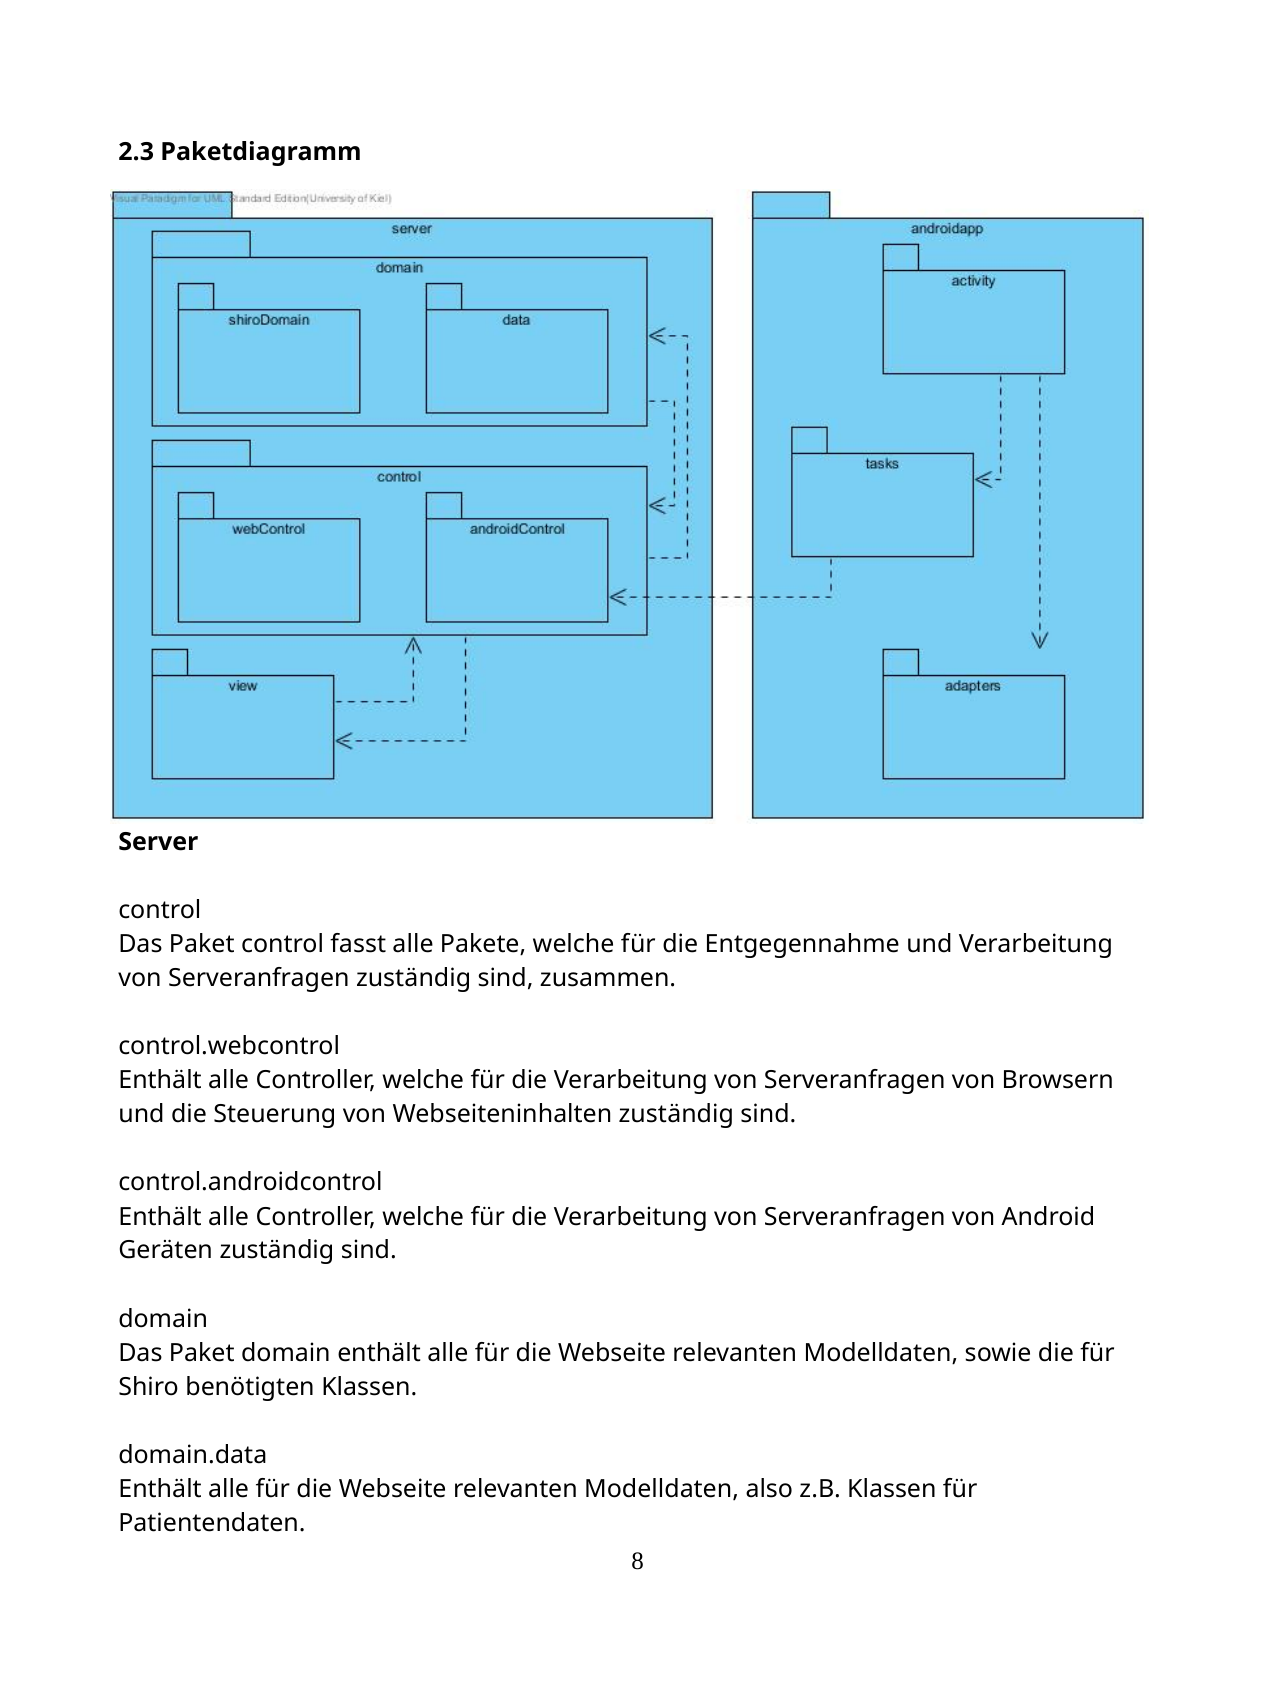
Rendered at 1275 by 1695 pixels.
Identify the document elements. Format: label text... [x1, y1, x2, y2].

text Enthält alle Controller, welche für die Verarbeitung von Serveranfragen von Android Geräten zuständig sind. [118, 1198, 1157, 1266]
text Enthält alle Controller, welche für die Verarbeitung von Serveranfragen von Browsern und die Steuerung von Webseiteninhalten zuständig sind. [118, 1062, 1157, 1130]
text Server [118, 209, 1157, 857]
text control [118, 892, 1157, 926]
text Enthält alle für die Webseite relevanten Modelldaten, also z.B. Klassen für Patientendaten. [118, 1471, 1157, 1539]
subtitle 2.3 Paketdiagramm [118, 134, 1157, 168]
text Das Paket control fasst alle Pakete, welche für die Entgegennahme und Verarbeitung von Serveranfragen zuständig sind, zusammen. [118, 926, 1157, 994]
text control.androidcontrol [118, 1164, 1157, 1198]
text domain.data [118, 1437, 1157, 1471]
text domain [118, 1300, 1157, 1334]
text control.webcontrol [118, 1028, 1157, 1062]
text Das Paket domain enthält alle für die Webseite relevanten Modelldaten, sowie die für Shiro benötigten Klassen. [118, 1334, 1157, 1402]
